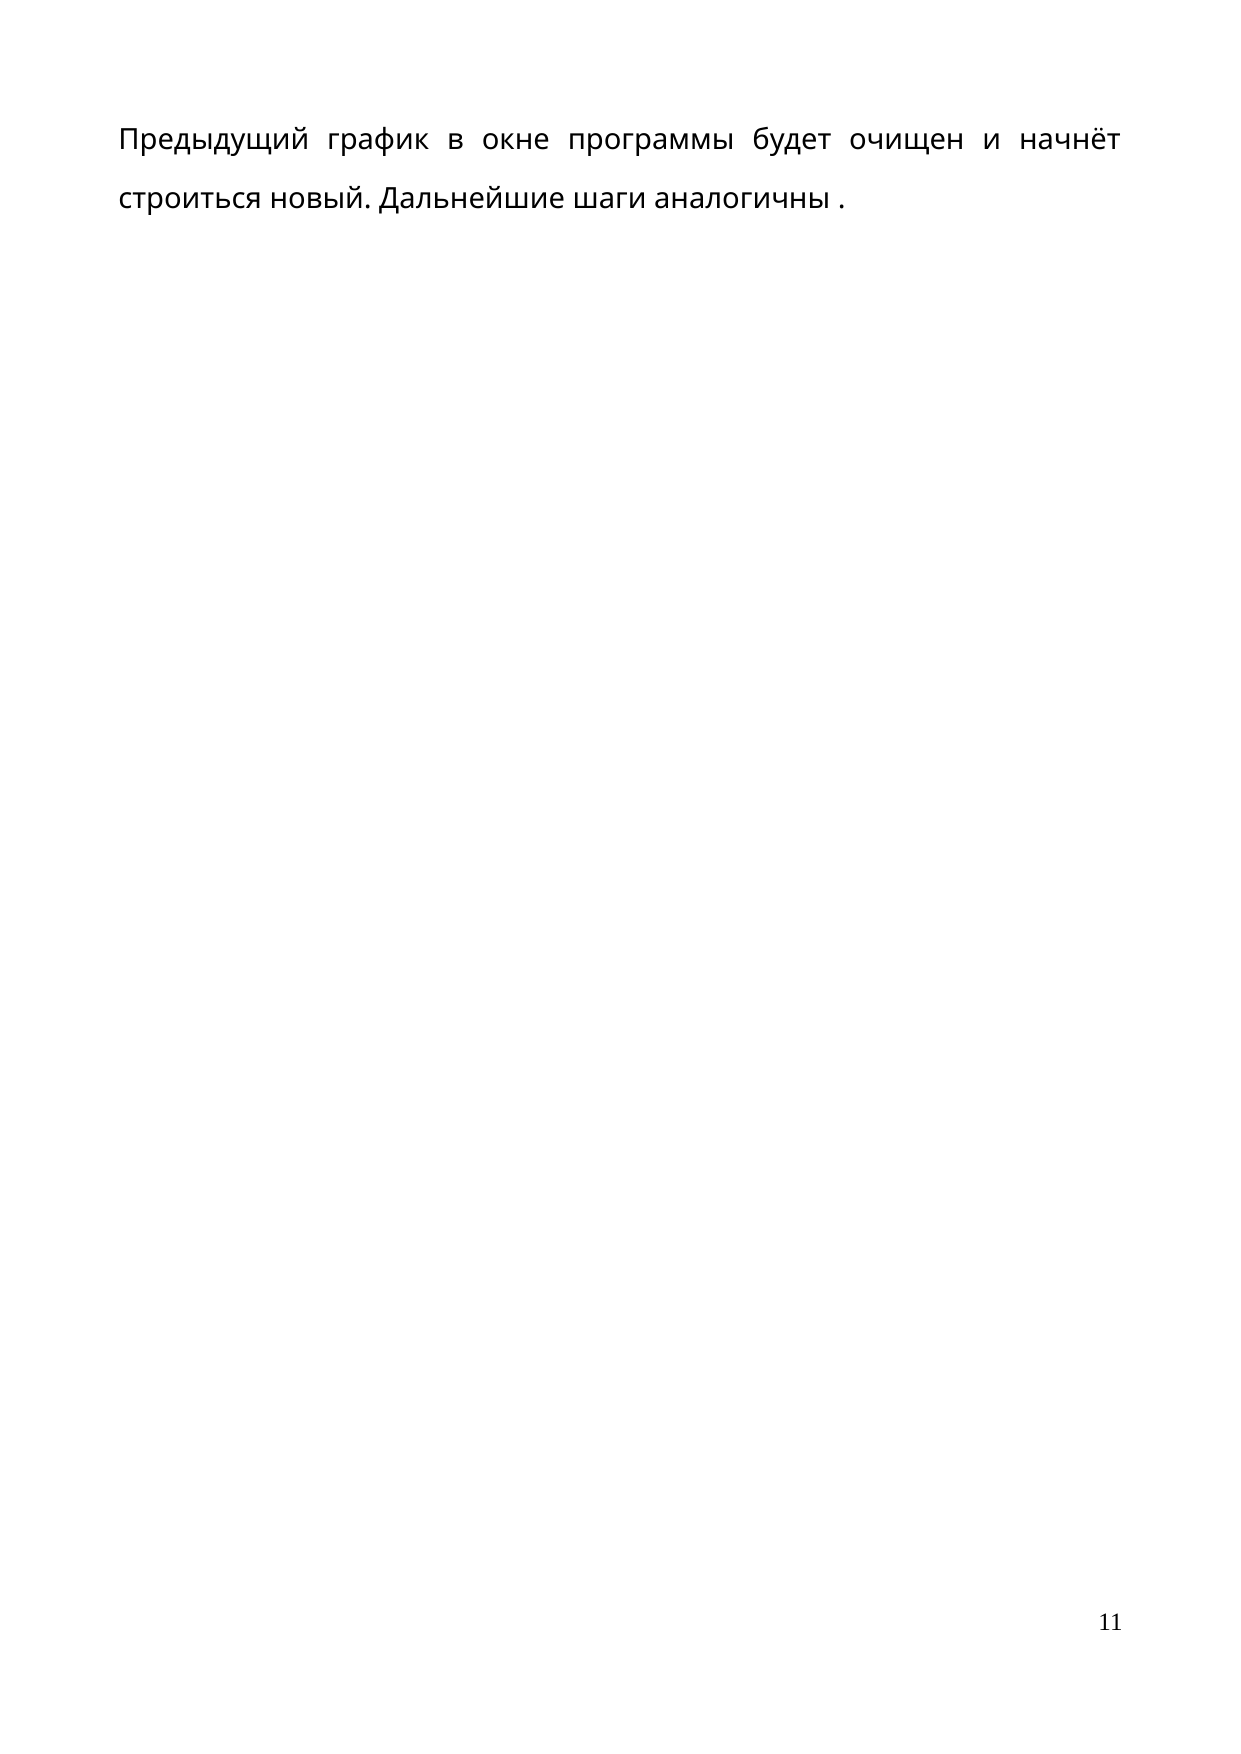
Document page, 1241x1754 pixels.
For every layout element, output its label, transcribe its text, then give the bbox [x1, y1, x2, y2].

text Предыдущий график в окне программы будет очищен и начнёт строиться новый. Дальнейшие шаги аналогичны . [118, 118, 1122, 217]
